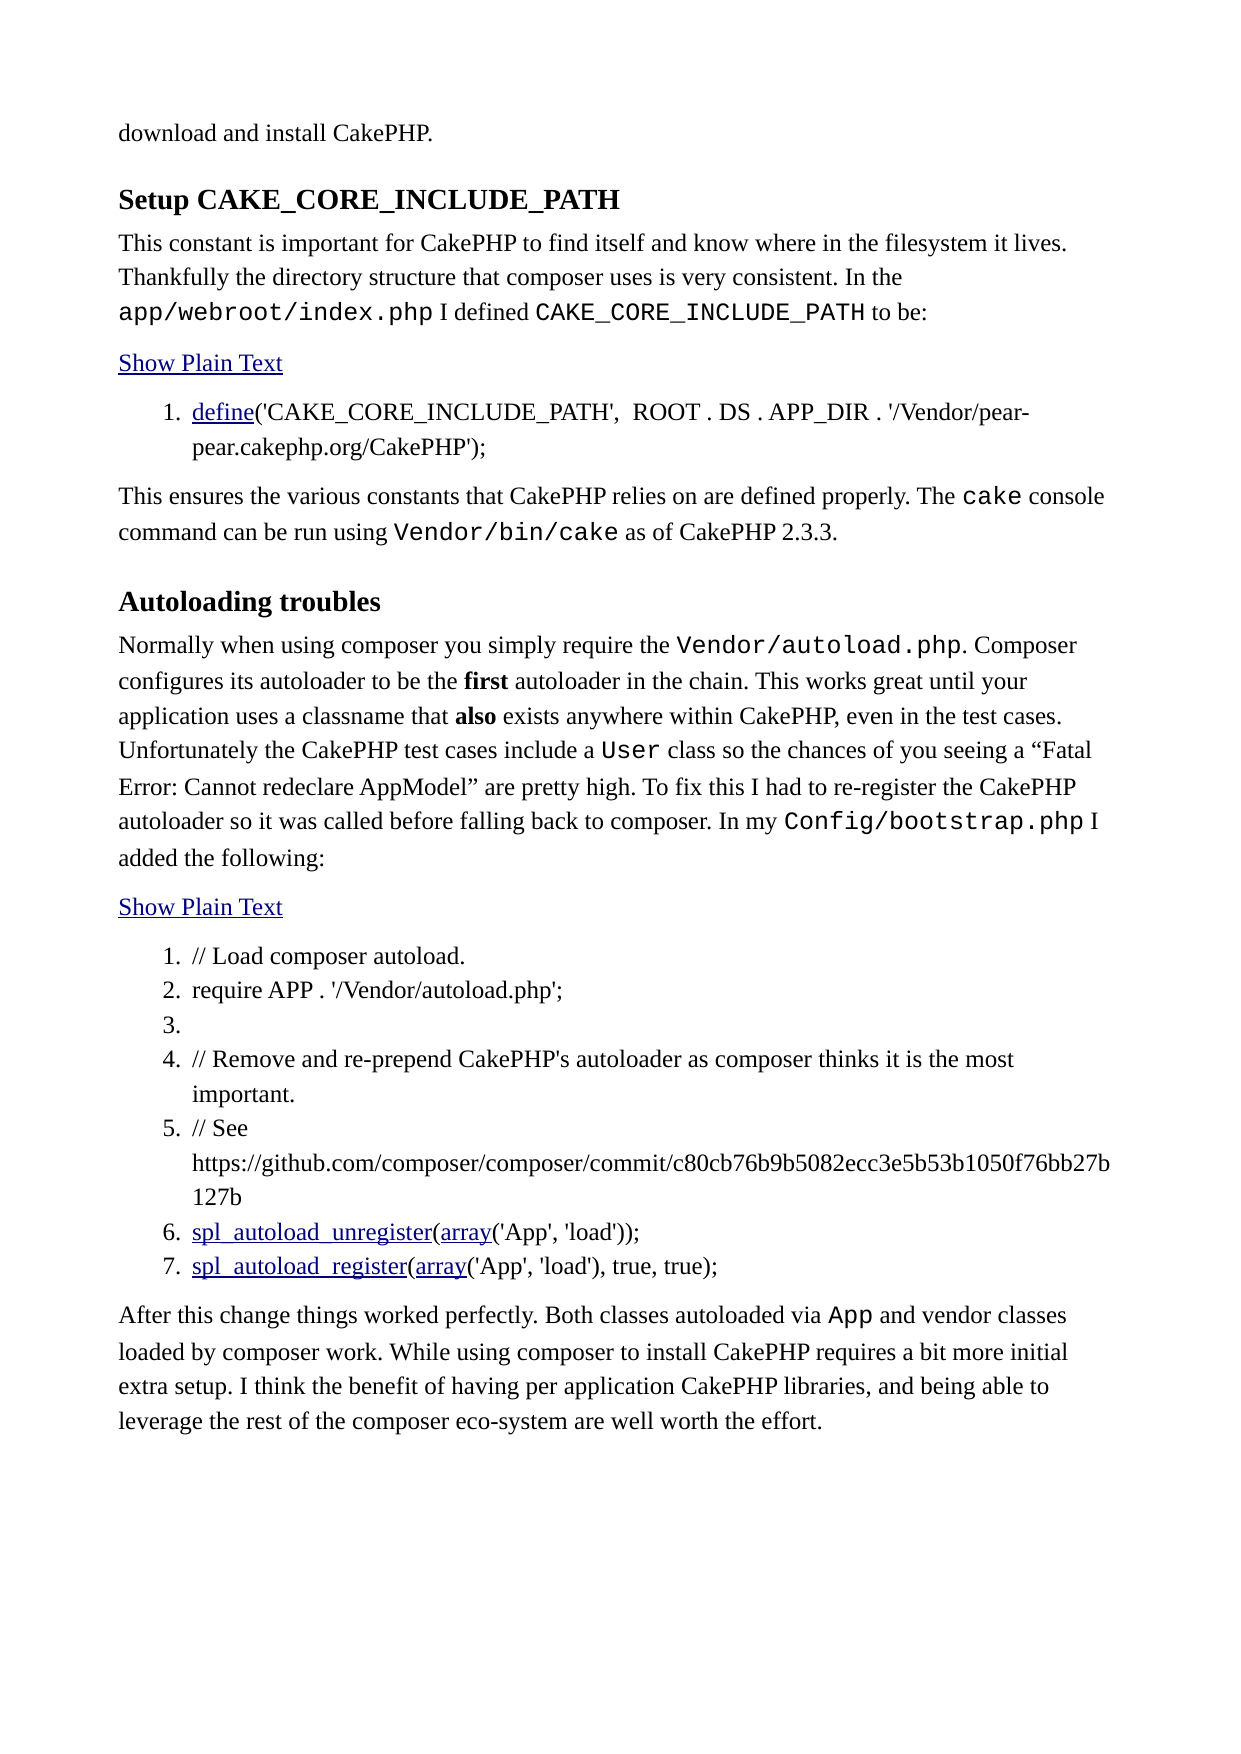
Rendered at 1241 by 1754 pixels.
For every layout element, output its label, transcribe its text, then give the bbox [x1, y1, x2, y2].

text Normally when using composer you simply require the Vendor/autoload.php. Composer configures its autoloader to be the first autoloader in the chain. This works great until your application uses a classname that also exists anywhere within CakePHP, even in the test cases. Unfortunately the CakePHP test cases include a User class so the chances of you seeing a “Fatal Error: Cannot redeclare AppModel” are pretty high. To fix this I had to re-register the CakePHP autoloader so it was called before falling back to composer. In my Config/bootstrap.php I added the following: [118, 630, 1122, 872]
subtitle Autoloading troubles [118, 584, 1122, 617]
text download and install CakePHP. [118, 118, 1122, 147]
list // See https://github.com/composer/composer/commit/c80cb76b9b5082ecc3e5b53b1050f76bb27b127b [162, 1113, 1122, 1211]
list spl_autoload_unregister(array('App', 'load')); [162, 1217, 1122, 1246]
list define('CAKE_CORE_INCLUDE_PATH', ROOT . DS . APP_DIR . '/Vendor/pear-pear.cakephp.org/CakePHP'); [162, 397, 1122, 461]
text This constant is important for CakePHP to find itself and know where in the filesystem it lives. Thankfully the directory structure that composer uses is very consistent. In the app/webroot/index.php I defined CAKE_CORE_INCLUDE_PATH to be: [118, 228, 1122, 328]
list // Remove and re-prepend CakePHP's autoloader as composer thinks it is the most important. [162, 1044, 1122, 1108]
text This ensures the various constants that CakePHP relies on are defined properly. The cake console command can be run using Vendor/bin/cake as of CakePHP 2.3.3. [118, 481, 1122, 548]
text Show Plain Text [118, 892, 1122, 921]
text Show Plain Text [118, 348, 1122, 377]
text After this change things worked perfectly. Both classes autoloaded via App and vendor classes loaded by composer work. While using composer to install CakePHP requires a bit more initial extra setup. I think the benefit of having per application CakePHP libraries, and being able to leverage the rest of the composer eco-system are well worth the effort. [118, 1300, 1122, 1434]
subtitle Setup CAKE_CORE_INCLUDE_PATH [118, 182, 1122, 215]
list spl_autoload_register(array('App', 'load'), true, true); [162, 1251, 1122, 1280]
list // Load composer autoload. [162, 941, 1122, 970]
list require APP . '/Vendor/autoload.php'; [162, 975, 1122, 1004]
